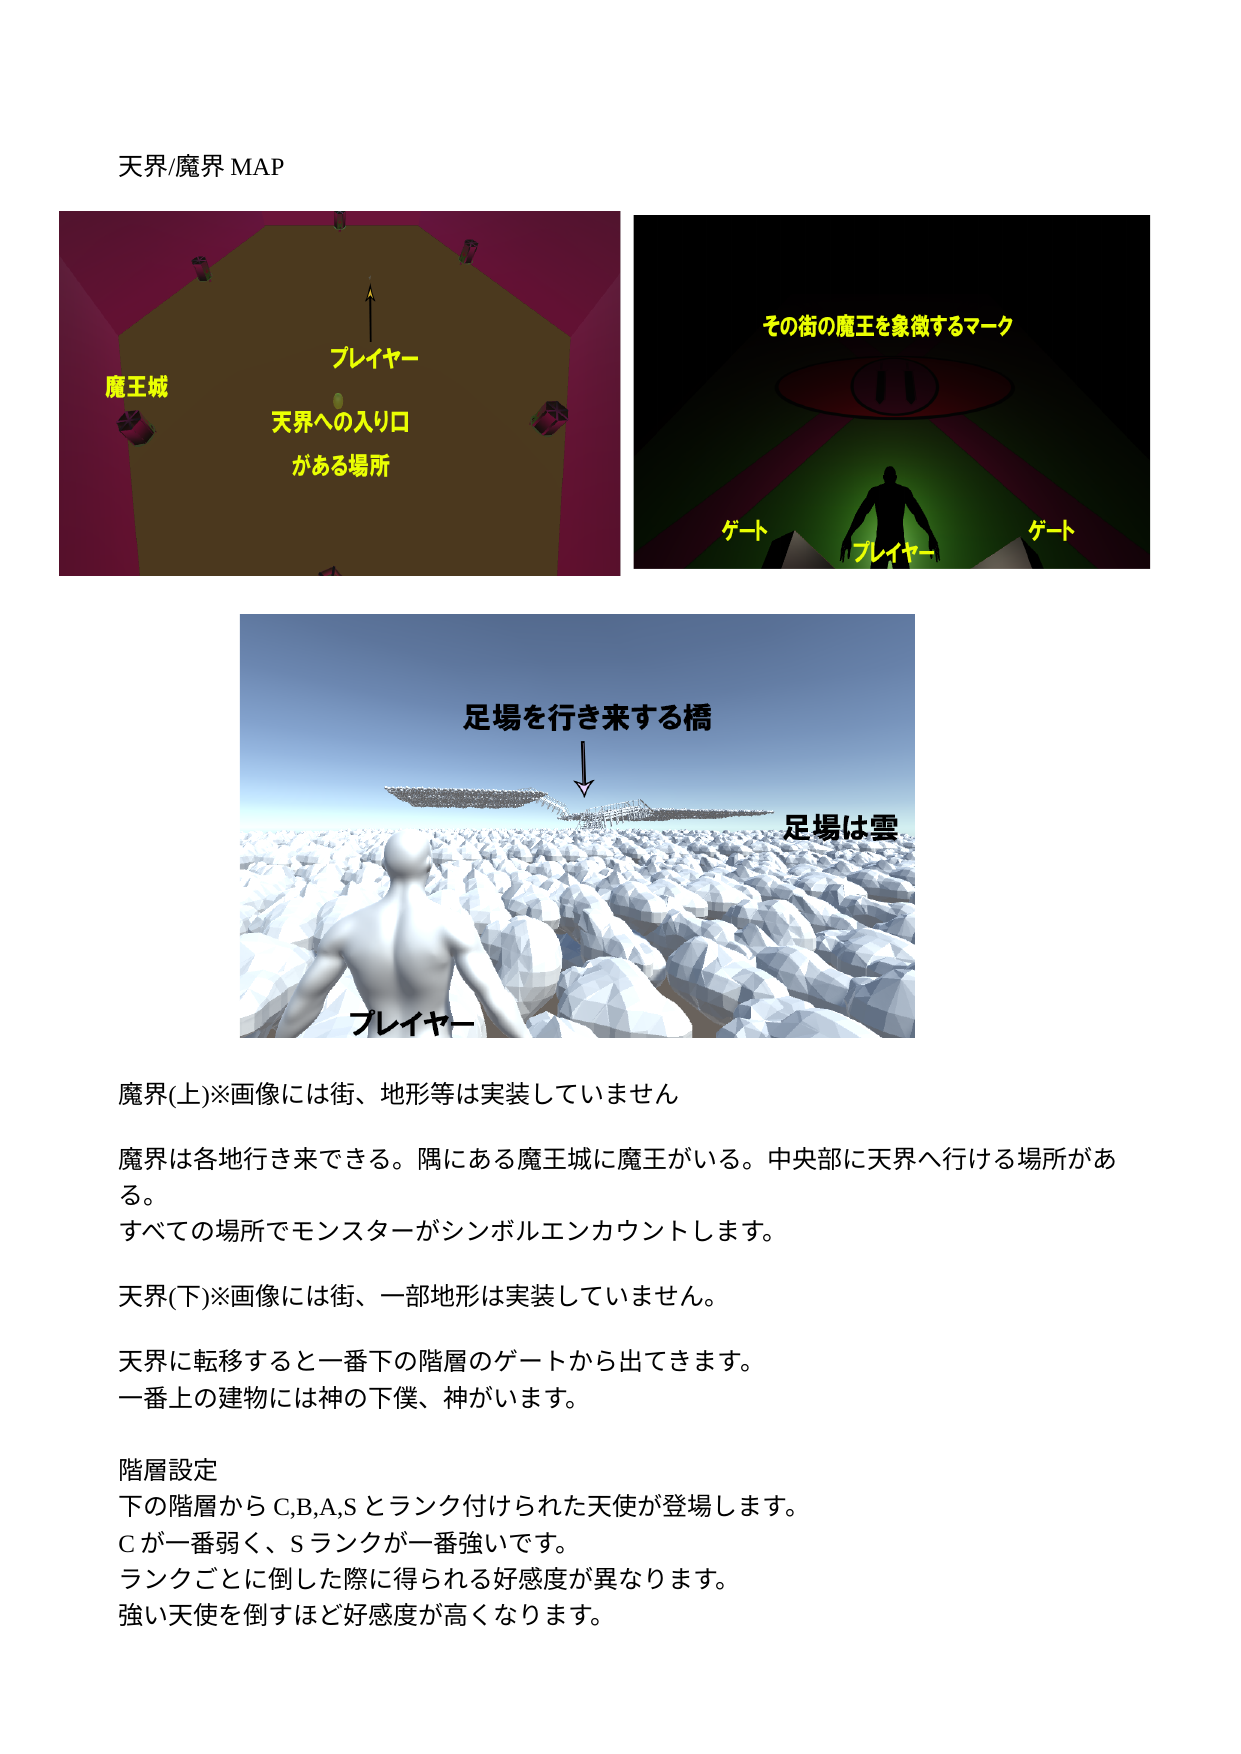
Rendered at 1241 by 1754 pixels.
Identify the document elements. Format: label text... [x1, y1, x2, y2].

text ランクごとに倒した際に得られる好感度が異なります。 [118, 1559, 1122, 1596]
text 強い天使を倒すほど好感度が高くなります。 [118, 1596, 1122, 1632]
text 魔界(上)※画像には街、地形等は実装していません [118, 1074, 1122, 1111]
picture [633, 215, 1150, 569]
text 天界/魔界MAP [118, 147, 1122, 183]
text すべての場所でモンスターがシンボルエンカウントします。 [118, 1212, 1122, 1248]
text 一番上の建物には神の下僕、神がいます。 [118, 1378, 1122, 1414]
picture [239, 614, 915, 1038]
picture [59, 211, 621, 576]
text 下の階層からC,B,A,Sとランク付けられた天使が登場します。 [118, 1487, 1122, 1523]
text 天界に転移すると一番下の階層のゲートから出てきます。 [118, 1342, 1122, 1378]
text 階層設定 [118, 1451, 1122, 1487]
text 天界(下)※画像には街、一部地形は実装していません。 [118, 1277, 1122, 1313]
text 魔界は各地行き来できる。隅にある魔王城に魔王がいる。中央部に天界へ行ける場所がある。 [118, 1139, 1122, 1212]
text Cが一番弱く、Sランクが一番強いです。 [118, 1523, 1122, 1559]
